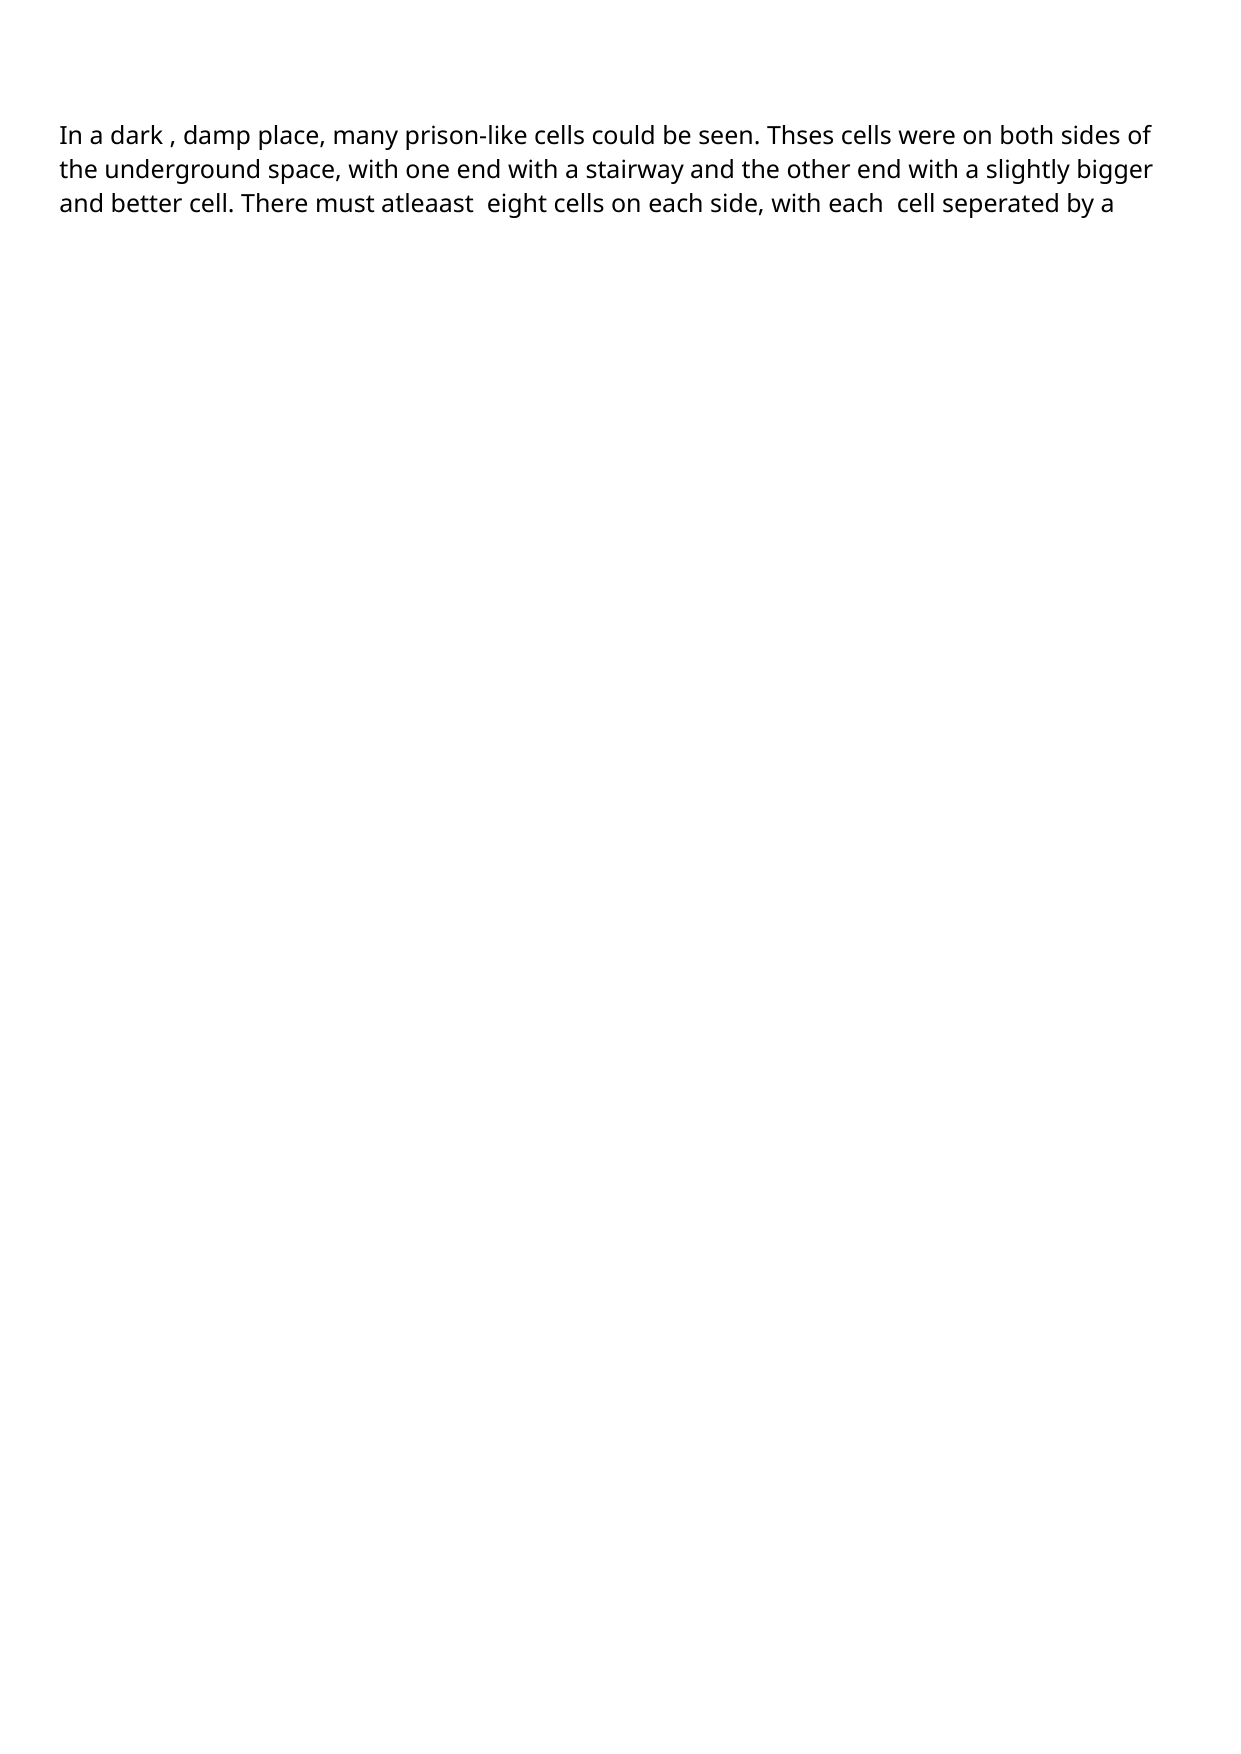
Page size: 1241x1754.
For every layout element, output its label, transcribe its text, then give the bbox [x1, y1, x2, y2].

text In a dark , damp place, many prison-like cells could be seen. Thses cells were on both sides of the underground space, with one end with a stairway and the other end with a slightly bigger and better cell. There must atleaast eight cells on each side, with each cell seperated by a [59, 117, 1181, 219]
